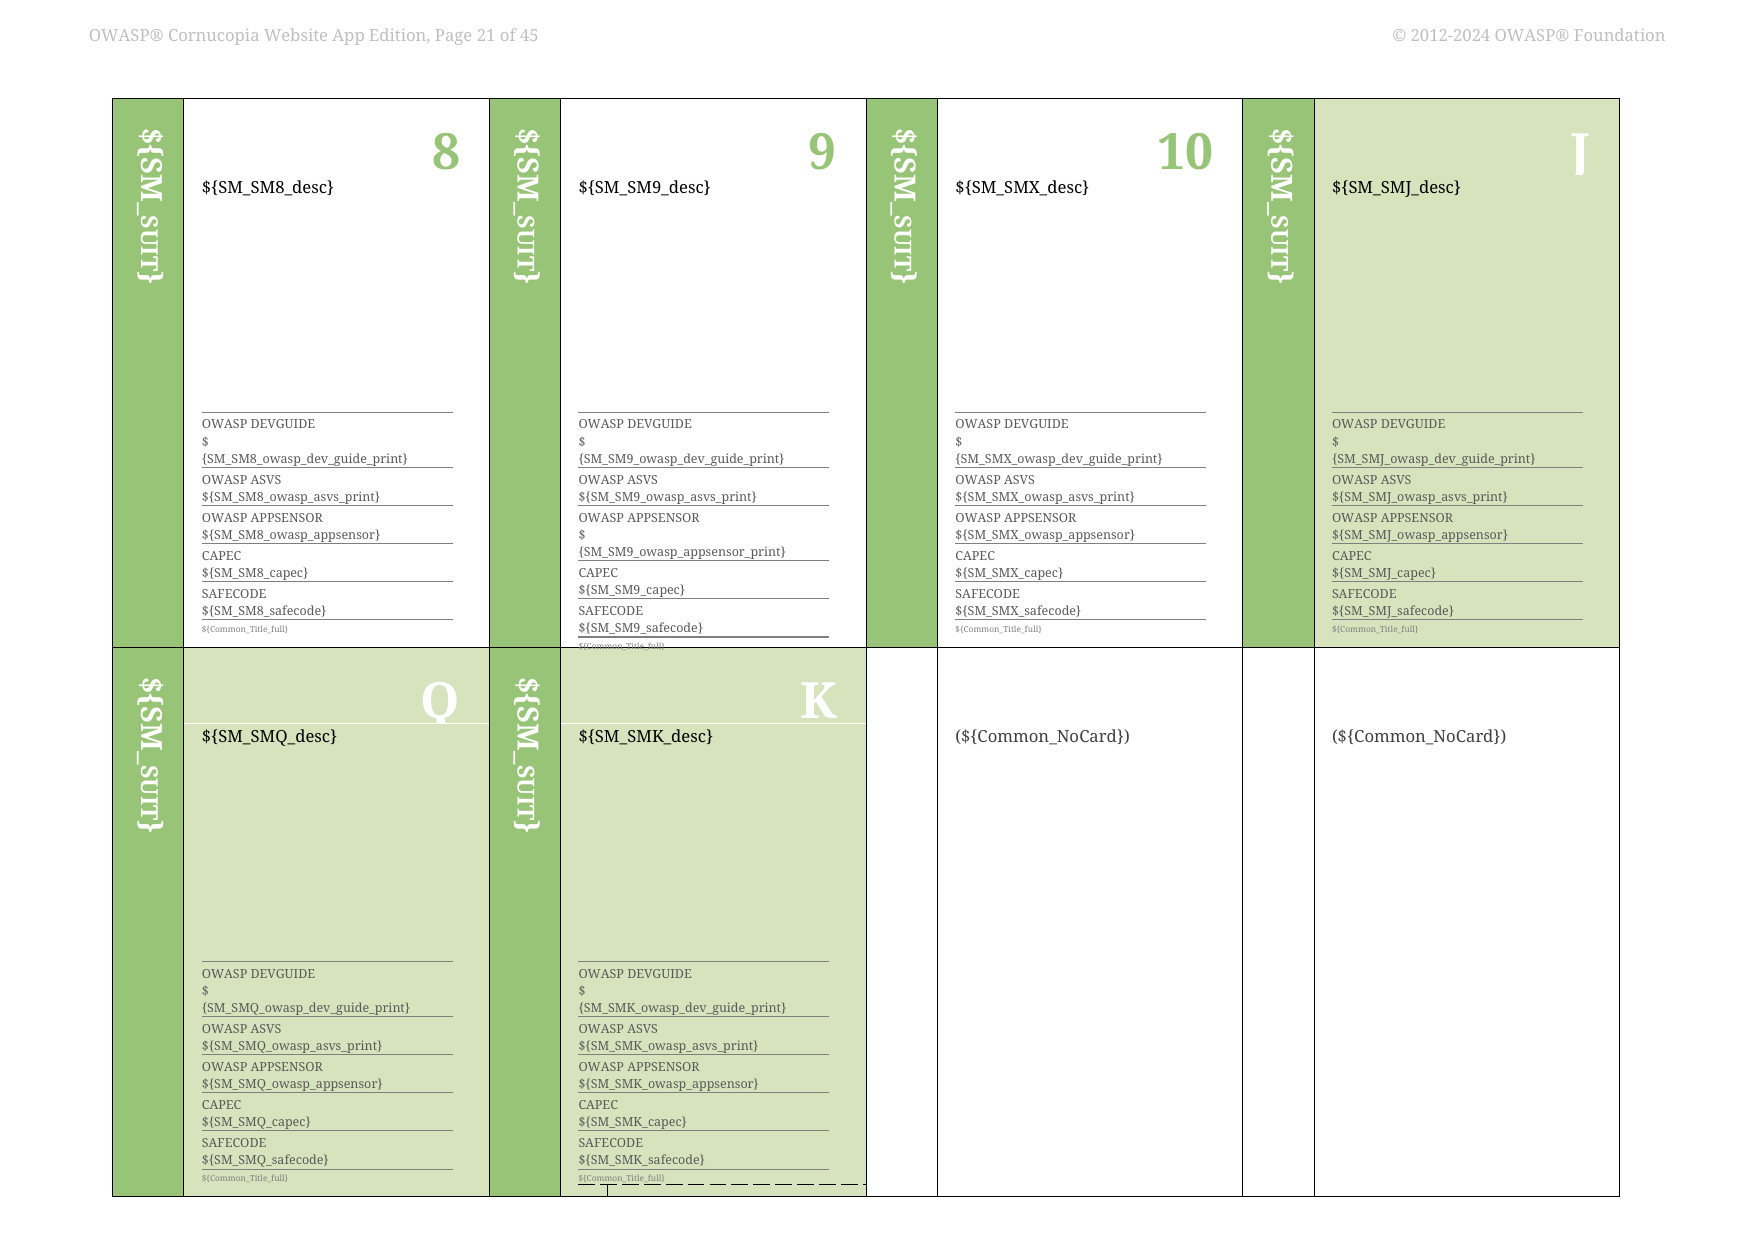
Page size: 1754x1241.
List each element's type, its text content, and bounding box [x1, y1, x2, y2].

table_header 10 [938, 99, 1242, 174]
table_cell OWASP ASVS ${SM_SMX_owasp_asvs_print} [955, 468, 1206, 505]
table_header OWASP DEVGUIDE ${SM_SMX_owasp_dev_guide_print} [955, 413, 1206, 467]
table_cell [561, 960, 866, 1196]
table_cell [184, 411, 489, 647]
table_cell ${SM_SMX_desc} [938, 174, 1242, 411]
table_header ${SM_suit} [1243, 99, 1314, 647]
table_header J [1315, 99, 1619, 174]
table_header ${SM_suit} [490, 99, 560, 647]
table_cell CAPEC ${SM_SMK_capec} [578, 1093, 829, 1130]
table_cell OWASP ASVS ${SM_SMK_owasp_asvs_print} [578, 1017, 829, 1054]
table_cell Q [184, 648, 489, 723]
table_cell OWASP ASVS ${SM_SMQ_owasp_asvs_print} [202, 1017, 453, 1054]
table_header OWASP DEVGUIDE ${SM_SMK_owasp_dev_guide_print} [578, 962, 829, 1016]
table_cell ${SM_suit} [490, 648, 560, 1196]
table_cell SAFECODE ${SM_SMQ_safecode} [202, 1131, 453, 1168]
table_cell [1315, 960, 1619, 1196]
table_cell SAFECODE ${SM_SM8_safecode} [202, 582, 453, 619]
table_cell [1315, 648, 1619, 723]
table_cell ${Common_Title_full} [955, 620, 1206, 634]
table_cell SAFECODE ${SM_SMK_safecode} [578, 1131, 829, 1168]
table_cell OWASP APPSENSOR ${SM_SM9_owasp_appsensor_print} [578, 506, 829, 560]
table_cell [867, 648, 937, 1196]
table_header OWASP DEVGUIDE ${SM_SM8_owasp_dev_guide_print} [202, 413, 453, 467]
table_cell [938, 411, 1242, 647]
table_cell CAPEC ${SM_SMJ_capec} [1332, 544, 1583, 581]
table_cell CAPEC ${SM_SM8_capec} [202, 544, 453, 581]
table_header 8 [184, 99, 489, 174]
table_cell (${Common_NoCard}) [938, 724, 1242, 960]
table_cell SAFECODE ${SM_SM9_safecode} [578, 599, 829, 636]
table_cell [1243, 648, 1314, 1196]
table_header [578, 1184, 607, 1196]
table_cell ${SM_SMK_desc} [561, 724, 866, 960]
table_cell [184, 960, 489, 1196]
table_cell ${Common_Title_full} [578, 638, 829, 647]
table_cell ${Common_Title_full} [202, 1170, 453, 1184]
table_cell [938, 960, 1242, 1196]
table_cell K [561, 648, 866, 723]
table_cell ${Common_Title_full} [202, 620, 453, 634]
table_cell CAPEC ${SM_SM9_capec} [578, 561, 829, 598]
table_cell OWASP ASVS ${SM_SM8_owasp_asvs_print} [202, 468, 453, 505]
table_cell ${SM_SMQ_desc} [184, 724, 489, 960]
table_cell ${SM_SM9_desc} [561, 174, 866, 411]
table_cell SAFECODE ${SM_SMJ_safecode} [1332, 582, 1583, 619]
table_cell CAPEC ${SM_SMX_capec} [955, 544, 1206, 581]
table_header [608, 1184, 866, 1196]
table_cell [1315, 411, 1619, 647]
table_cell ${Common_Title_full} [1332, 620, 1583, 634]
table_header OWASP DEVGUIDE ${SM_SMQ_owasp_dev_guide_print} [202, 962, 453, 1016]
table_cell OWASP ASVS ${SM_SM9_owasp_asvs_print} [578, 468, 829, 505]
table_cell ${SM_suit} [113, 648, 183, 1196]
table_cell [938, 648, 1242, 723]
table_cell OWASP APPSENSOR ${SM_SM8_owasp_appsensor} [202, 506, 453, 543]
table_cell OWASP APPSENSOR ${SM_SMQ_owasp_appsensor} [202, 1055, 453, 1092]
table_cell SAFECODE ${SM_SMX_safecode} [955, 582, 1206, 619]
table_cell OWASP APPSENSOR ${SM_SMJ_owasp_appsensor} [1332, 506, 1583, 543]
table_cell ${SM_SMJ_desc} [1315, 174, 1619, 411]
table_cell OWASP ASVS ${SM_SMJ_owasp_asvs_print} [1332, 468, 1583, 505]
table_cell ${SM_SM8_desc} [184, 174, 489, 411]
table_cell (${Common_NoCard}) [1315, 724, 1619, 960]
table_cell OWASP APPSENSOR ${SM_SMX_owasp_appsensor} [955, 506, 1206, 543]
table_cell ${Common_Title_full} [578, 1170, 829, 1184]
table_cell [561, 411, 866, 647]
table_header OWASP DEVGUIDE ${SM_SM9_owasp_dev_guide_print} [578, 413, 829, 467]
table_header [108, 98, 112, 1196]
table_header ${SM_suit} [113, 99, 183, 647]
table_header OWASP DEVGUIDE ${SM_SMJ_owasp_dev_guide_print} [1332, 413, 1583, 467]
table_header 9 [561, 99, 866, 174]
table_cell OWASP APPSENSOR ${SM_SMK_owasp_appsensor} [578, 1055, 829, 1092]
table_header ${SM_suit} [867, 99, 937, 647]
table_cell CAPEC ${SM_SMQ_capec} [202, 1093, 453, 1130]
